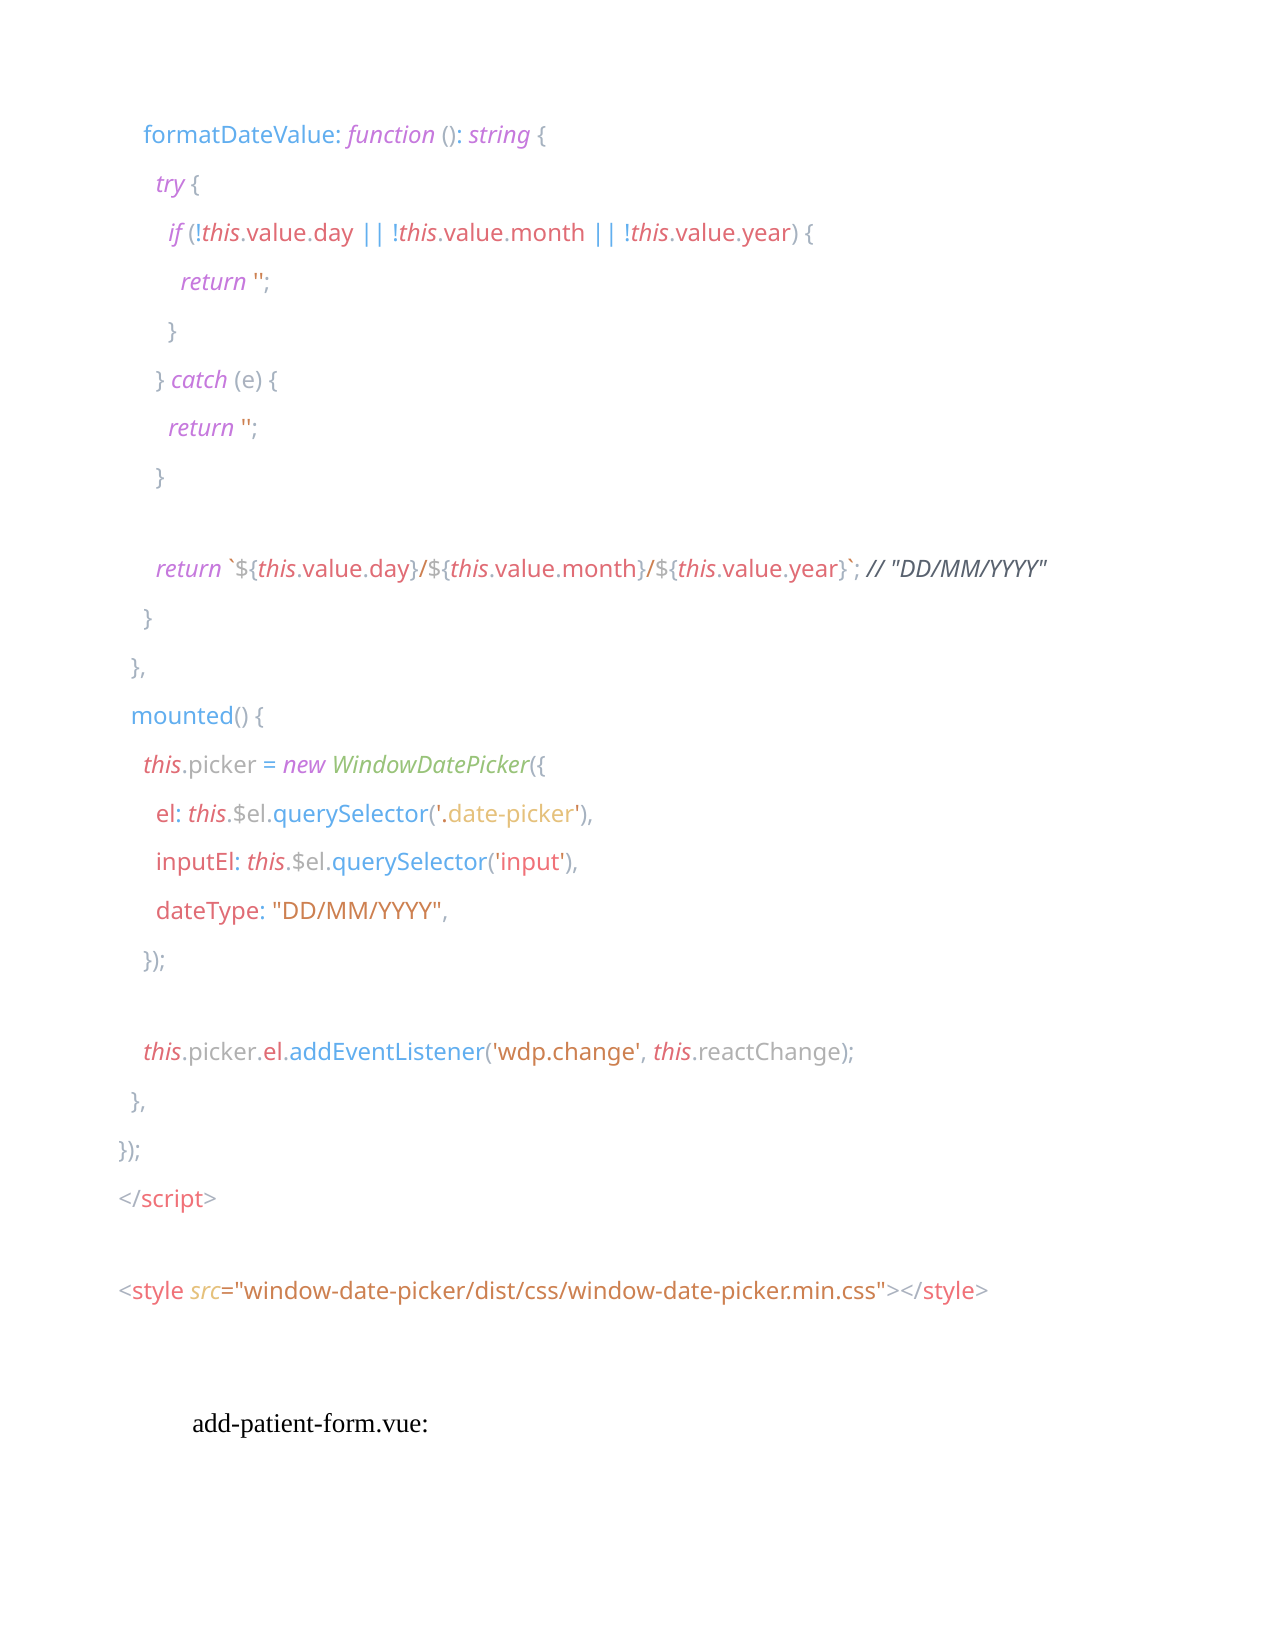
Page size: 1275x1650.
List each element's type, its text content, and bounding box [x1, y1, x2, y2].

text add-patient-form.vue: [118, 1407, 1157, 1438]
text formatDateValue: function (): string { try { if (!this.value.day || !this.value.month || !this.value.year) { return ''; } } catch (e) { return ''; } return `${this.value.day}/${this.value.month}/${this.value.year}`; // "DD/MM/YYYY" } }, mounted() { this.picker = new WindowDatePicker({ el: this.$el.querySelector('.date-picker'), inputEl: this.$el.querySelector('input'), dateType: "DD/MM/YYYY", }); this.picker.el.addEventListener('wdp.change', this.reactChange); }, }); </script> <style src="window-date-picker/dist/css/window-date-picker.min.css"></style> [118, 118, 1157, 1349]
